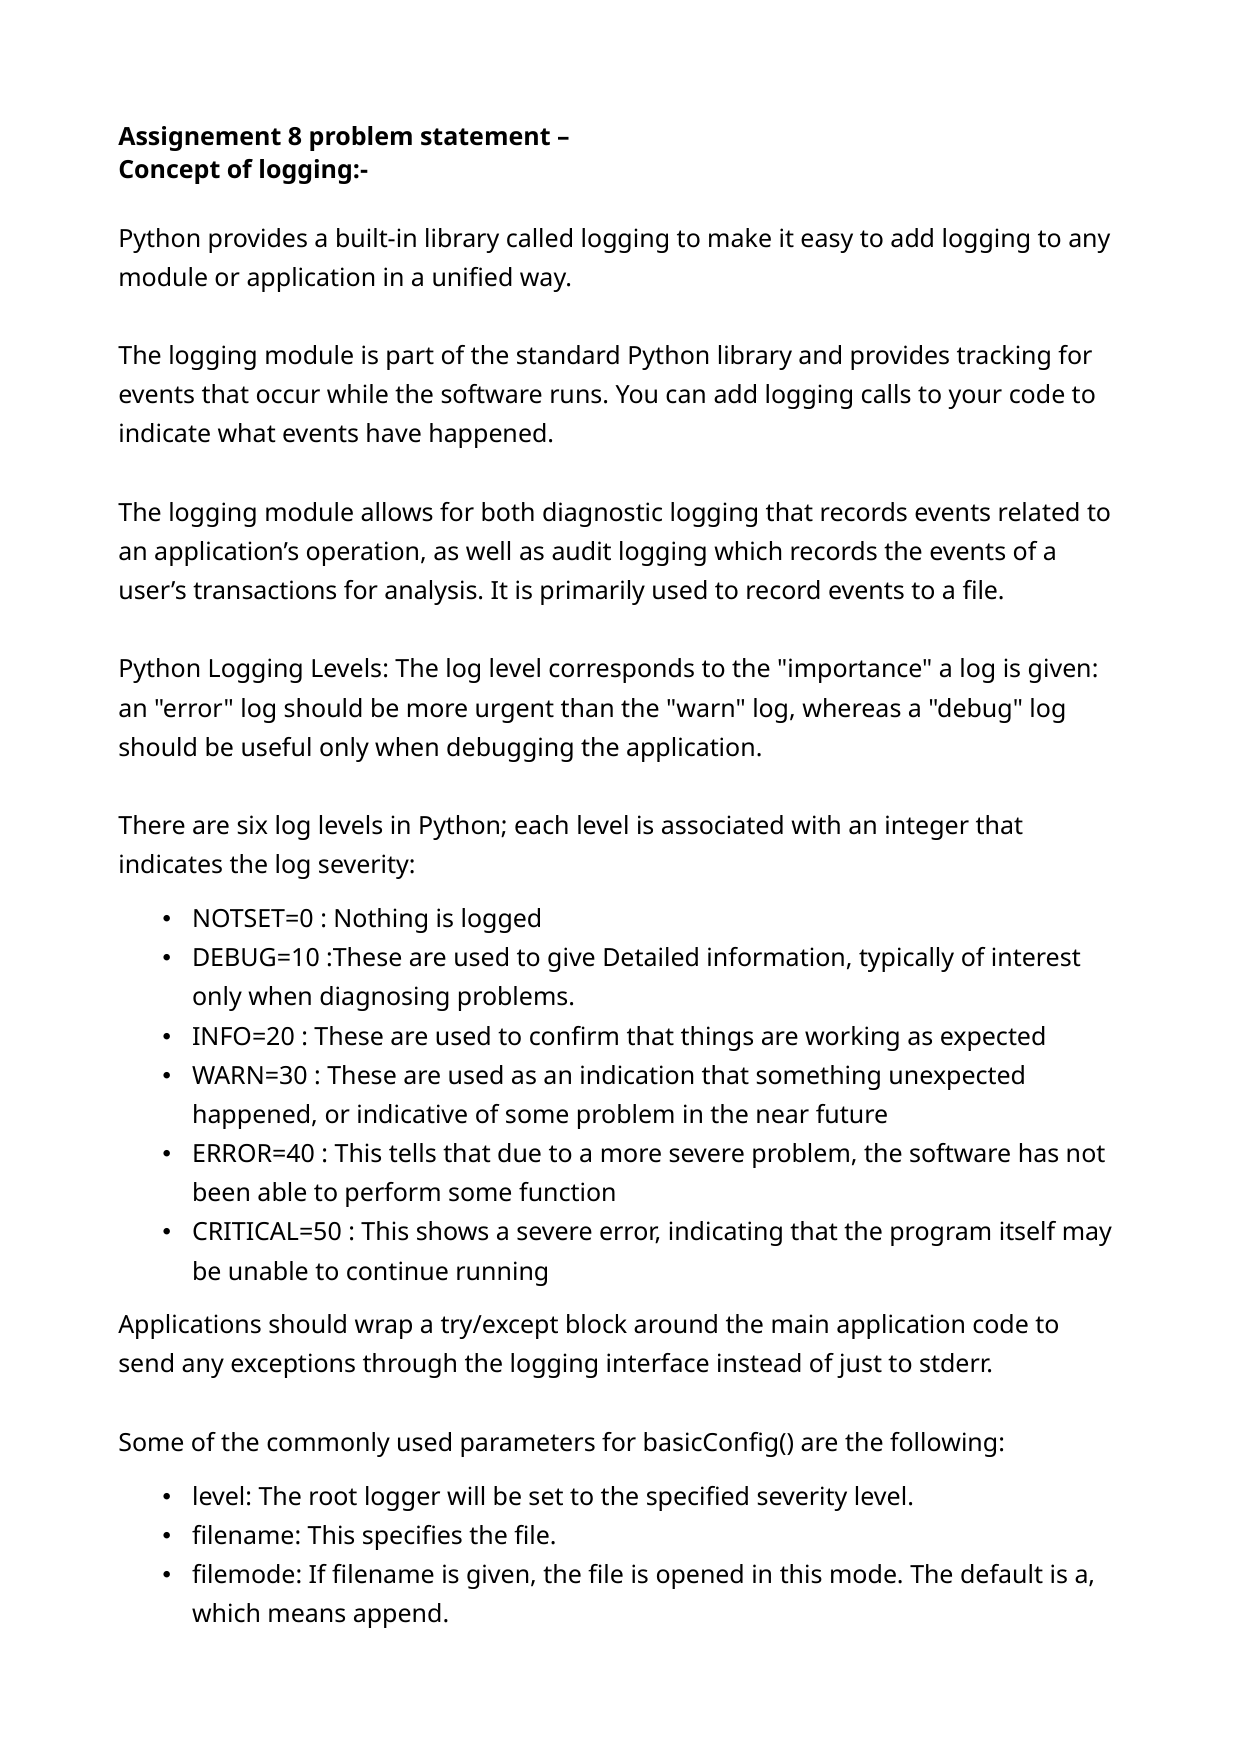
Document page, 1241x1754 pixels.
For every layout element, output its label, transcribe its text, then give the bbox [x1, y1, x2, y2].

list ERROR=40 : This tells that due to a more severe problem, the software has not been able to perform some function [162, 1136, 1122, 1209]
list INFO=20 : These are used to confirm that things are working as expected [162, 1018, 1122, 1052]
list filename: This specifies the file. [162, 1517, 1122, 1551]
list filemode: If filename is given, the file is opened in this mode. The default is a, which means append. [162, 1557, 1122, 1630]
list NOTSET=0 : Nothing is logged [162, 901, 1122, 935]
list DEBUG=10 :These are used to give Detailed information, typically of interest only when diagnosing problems. [162, 940, 1122, 1013]
text Assignement 8 problem statement – [118, 118, 1122, 152]
list CRITICAL=50 : This shows a severe error, indicating that the program itself may be unable to continue running [162, 1214, 1122, 1287]
text Python provides a built-in library called logging to make it easy to add logging to any module or application in a unified way. The logging module is part of the standard Python library and provides tracking for events that occur while the software runs. You can add logging calls to your code to indicate what events have happened. The logging module allows for both diagnostic logging that records events related to an application’s operation, as well as audit logging which records the events of a user’s transactions for analysis. It is primarily used to record events to a file. Python Logging Levels: The log level corresponds to the "importance" a log is given: an "error" log should be more urgent than the "warn" log, whereas a "debug" log should be useful only when debugging the application. There are six log levels in Python; each level is associated with an integer that indicates the log severity: [118, 220, 1122, 881]
text Applications should wrap a try/except block around the main application code to send any exceptions through the logging interface instead of just to stderr. Some of the commonly used parameters for basicConfig() are the following: [118, 1307, 1122, 1458]
list WARN=30 : These are used as an indication that something unexpected happened, or indicative of some problem in the near future [162, 1057, 1122, 1131]
text Concept of logging:- [118, 152, 1122, 186]
list level: The root logger will be set to the specified severity level. [162, 1478, 1122, 1512]
